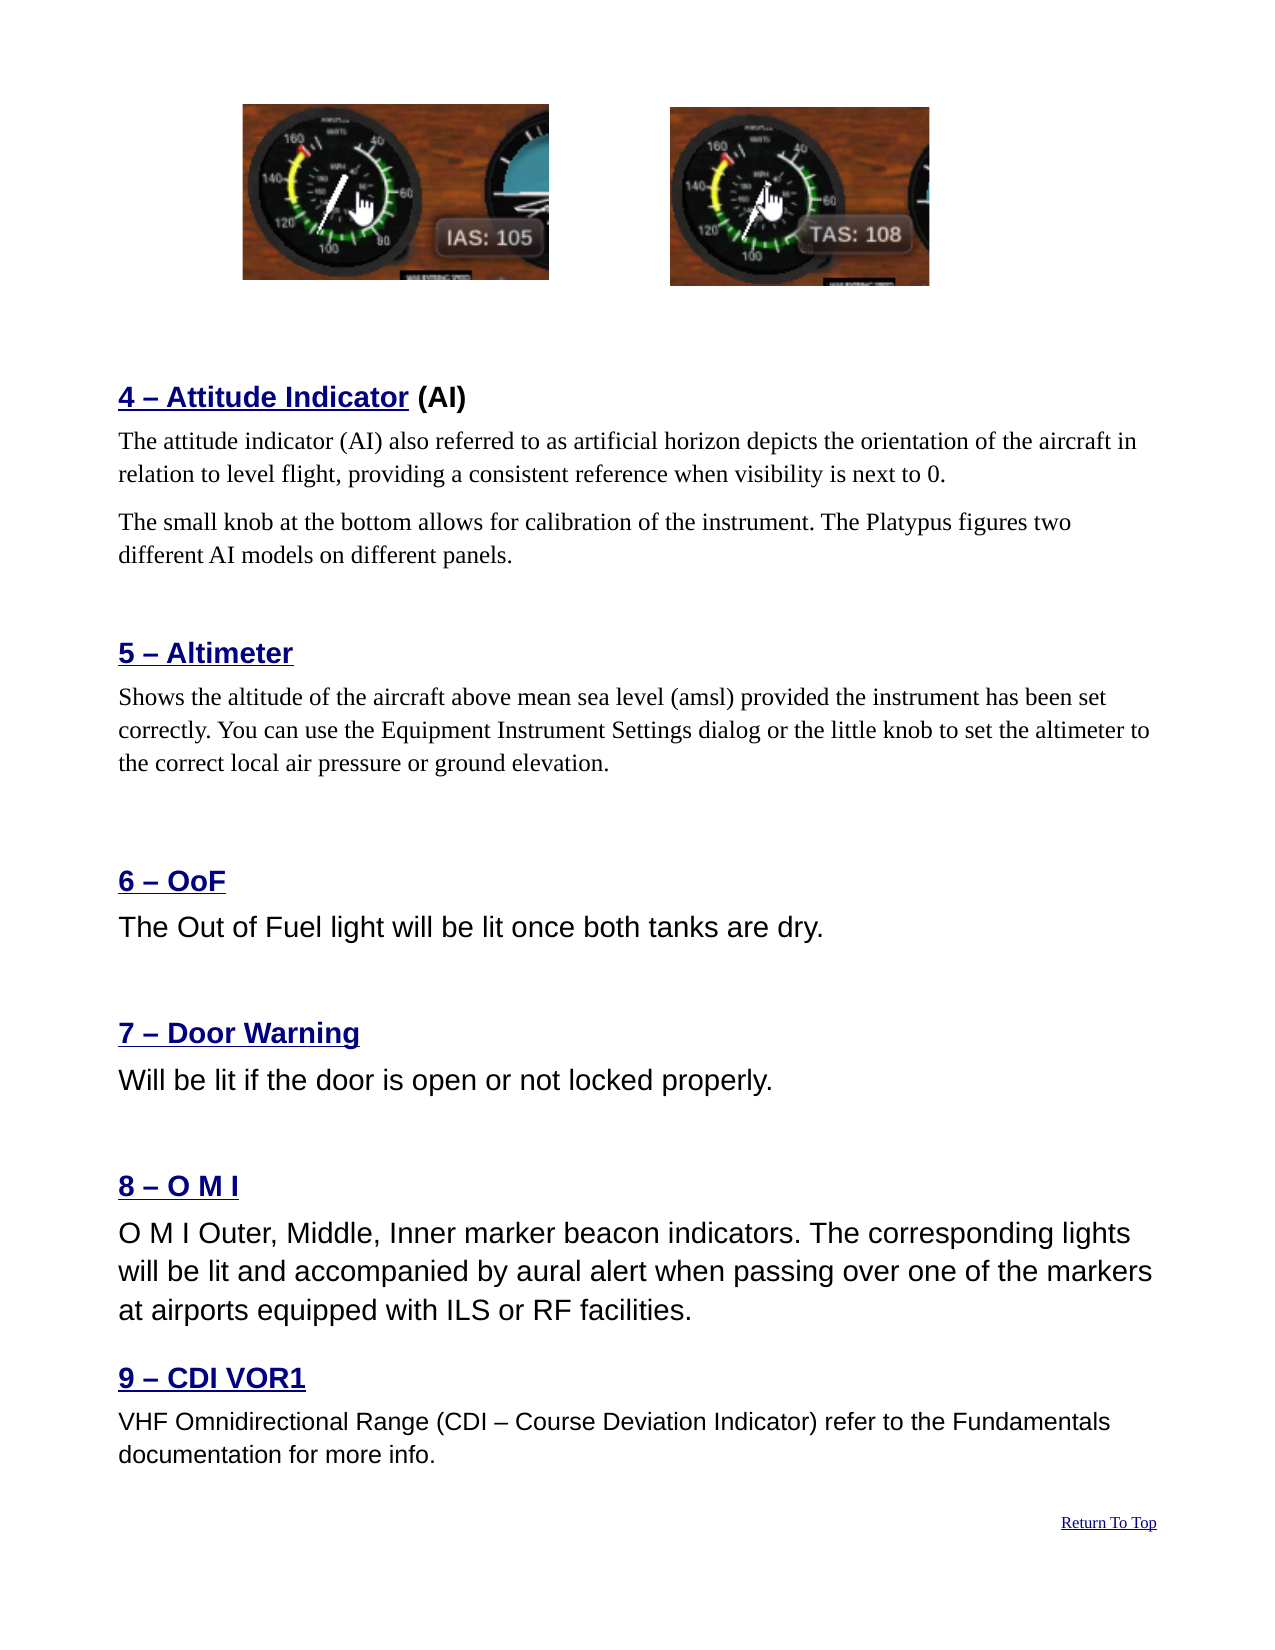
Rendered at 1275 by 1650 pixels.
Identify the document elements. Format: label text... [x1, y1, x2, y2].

text Will be lit if the door is open or not locked properly. [118, 1063, 1157, 1135]
text The small knob at the bottom allows for calibration of the instrument. The Platypus figures two different AI models on different panels. [118, 507, 1157, 568]
text Shows the altitude of the aircraft above mean sea level (amsl) provided the instrument has been set correctly. You can use the Equipment Instrument Settings dialog or the little knob to set the altimeter to the correct local air pressure or ground elevation. [118, 682, 1157, 777]
subtitle 8 – O M I [118, 1169, 1157, 1203]
text VHF Omnidirectional Range (CDI – Course Deviation Indicator) refer to the Fundamentals documentation for more info. [118, 1407, 1157, 1469]
subtitle 7 – Door Warning [118, 1016, 1157, 1050]
subtitle 5 – Altimeter [118, 602, 1157, 669]
picture [242, 104, 549, 280]
subtitle 4 – Attitude Indicator (AI) [118, 346, 1157, 413]
text The attitude indicator (AI) also referred to as artificial horizon depicts the orientation of the aircraft in relation to level flight, providing a consistent reference when visibility is next to 0. [118, 426, 1157, 488]
subtitle 9 – CDI VOR1 [118, 1361, 1157, 1395]
text O M I Outer, Middle, Inner marker beacon indicators. The corresponding lights will be lit and accompanied by aural alert when passing over one of the markers at airports equipped with ILS or RF facilities. [118, 1216, 1157, 1327]
subtitle 6 – OoF [118, 863, 1157, 897]
text The Out of Fuel light will be lit once both tanks are dry. [118, 910, 1157, 982]
picture [670, 107, 930, 286]
